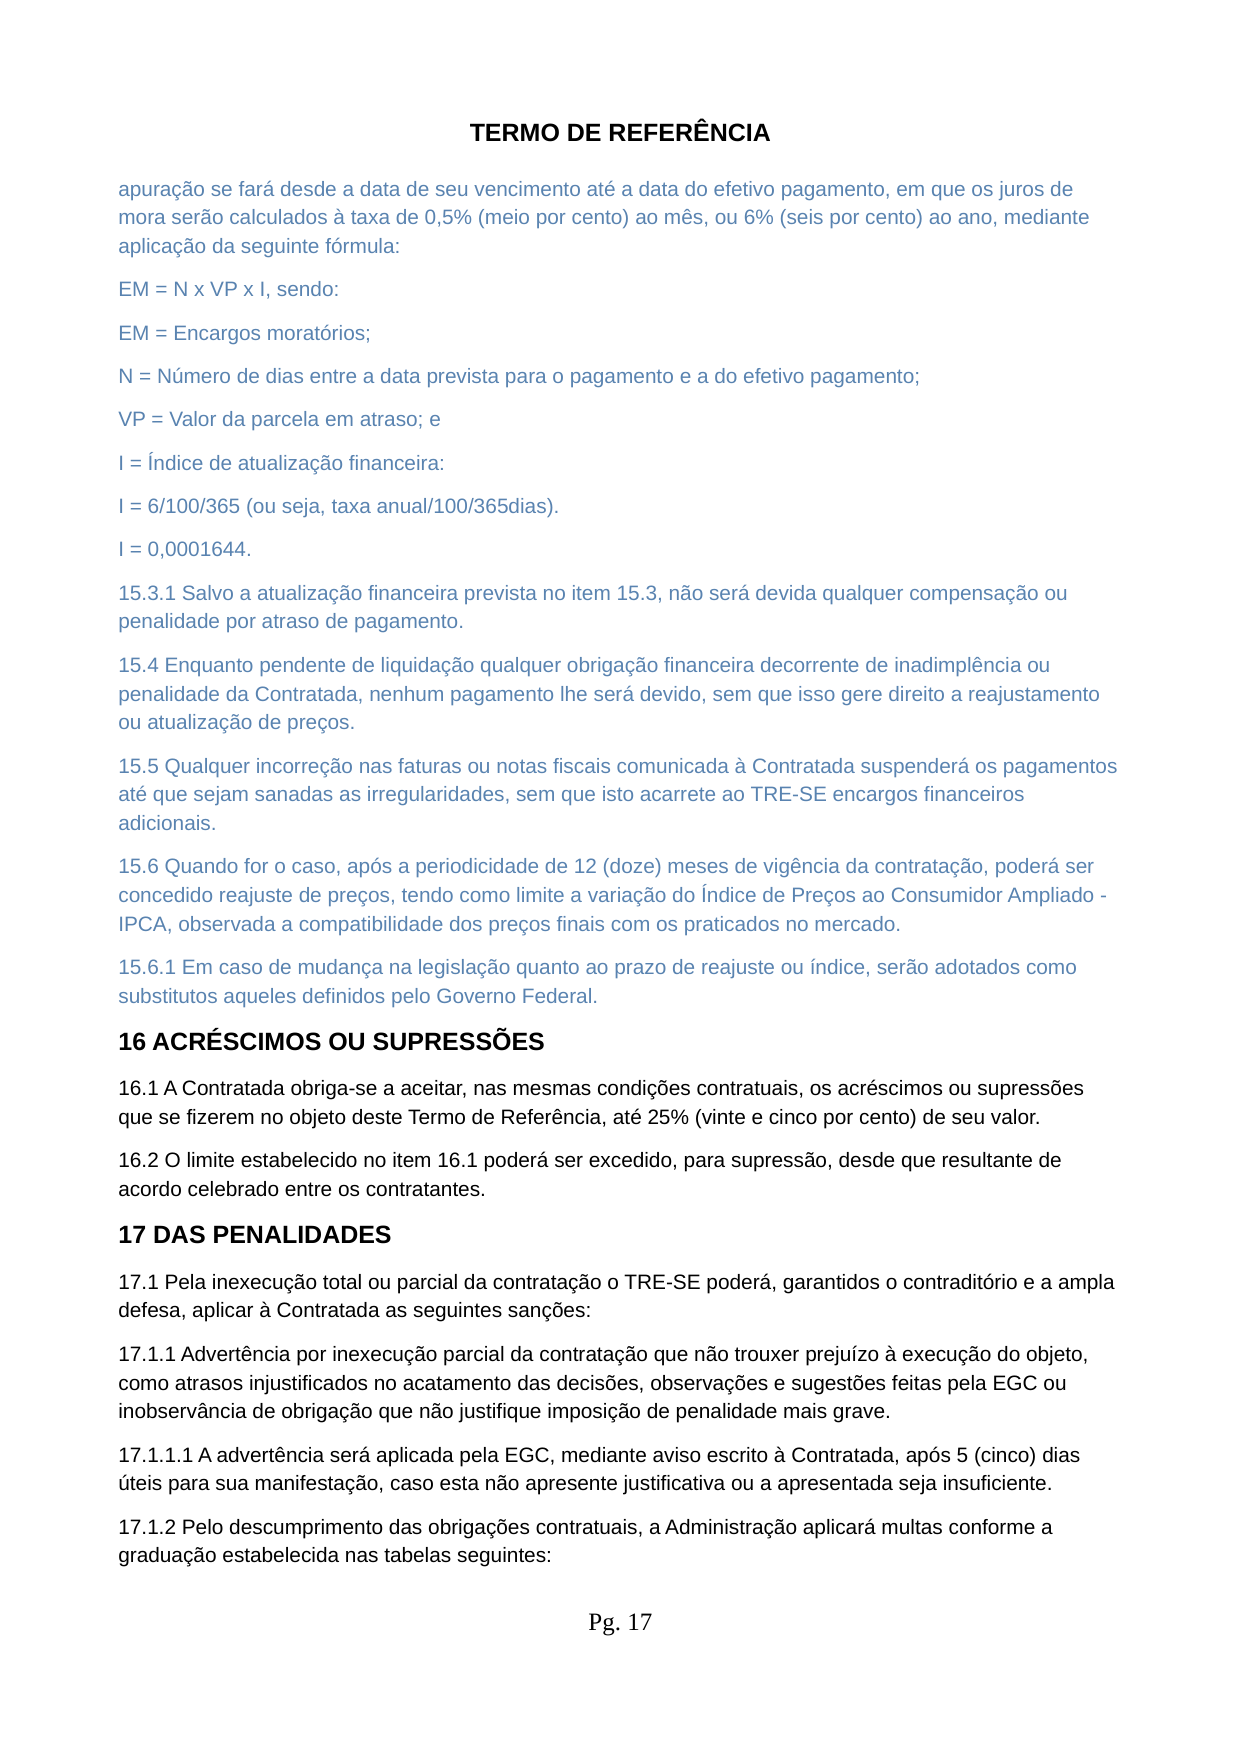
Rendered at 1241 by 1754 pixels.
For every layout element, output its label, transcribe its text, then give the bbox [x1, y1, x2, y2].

text 15.3.1 Salvo a atualização financeira prevista no item 15.3, não será devida qualquer compensação ou penalidade por atraso de pagamento. [118, 581, 1122, 633]
text I = 0,0001644. [118, 537, 1122, 561]
text I = 6/100/365 (ou seja, taxa anual/100/365dias). [118, 494, 1122, 518]
text EM = N x VP x I, sendo: [118, 277, 1122, 301]
text 15.4 Enquanto pendente de liquidação qualquer obrigação financeira decorrente de inadimplência ou penalidade da Contratada, nenhum pagamento lhe será devido, sem que isso gere direito a reajustamento ou atualização de preços. [118, 653, 1122, 734]
text N = Número de dias entre a data prevista para o pagamento e a do efetivo pagamento; [118, 364, 1122, 388]
text 16.1 A Contratada obriga-se a aceitar, nas mesmas condições contratuais, os acréscimos ou supressões que se fizerem no objeto deste Termo de Referência, até 25% (vinte e cinco por cento) de seu valor. [118, 1076, 1122, 1129]
text 16.2 O limite estabelecido no item 16.1 poderá ser excedido, para supressão, desde que resultante de acordo celebrado entre os contratantes. [118, 1148, 1122, 1201]
text 17.1.1 Advertência por inexecução parcial da contratação que não trouxer prejuízo à execução do objeto, como atrasos injustificados no acatamento das decisões, observações e sugestões feitas pela EGC ou inobservância de obrigação que não justifique imposição de penalidade mais grave. [118, 1342, 1122, 1423]
text I = Índice de atualização financeira: [118, 451, 1122, 474]
text VP = Valor da parcela em atraso; e [118, 407, 1122, 431]
text 17.1.2 Pelo descumprimento das obrigações contratuais, a Administração aplicará multas conforme a graduação estabelecida nas tabelas seguintes: [118, 1514, 1122, 1567]
text 17 DAS PENALIDADES [118, 1220, 1122, 1249]
text 16 ACRÉSCIMOS OU SUPRESSÕES [118, 1027, 1122, 1056]
text 17.1 Pela inexecução total ou parcial da contratação o TRE-SE poderá, garantidos o contraditório e a ampla defesa, aplicar à Contratada as seguintes sanções: [118, 1269, 1122, 1322]
text 15.5 Qualquer incorreção nas faturas ou notas fiscais comunicada à Contratada suspenderá os pagamentos até que sejam sanadas as irregularidades, sem que isto acarrete ao TRE-SE encargos financeiros adicionais. [118, 753, 1122, 835]
text 15.6 Quando for o caso, após a periodicidade de 12 (doze) meses de vigência da contratação, poderá ser concedido reajuste de preços, tendo como limite a variação do Índice de Preços ao Consumidor Ampliado - IPCA, observada a compatibilidade dos preços finais com os praticados no mercado. [118, 854, 1122, 936]
text 15.6.1 Em caso de mudança na legislação quanto ao prazo de reajuste ou índice, serão adotados como substitutos aqueles definidos pelo Governo Federal. [118, 955, 1122, 1008]
text apuração se fará desde a data de seu vencimento até a data do efetivo pagamento, em que os juros de mora serão calculados à taxa de 0,5% (meio por cento) ao mês, ou 6% (seis por cento) ao ano, mediante aplicação da seguinte fórmula: [118, 176, 1122, 258]
text EM = Encargos moratórios; [118, 321, 1122, 344]
text 17.1.1.1 A advertência será aplicada pela EGC, mediante aviso escrito à Contratada, após 5 (cinco) dias úteis para sua manifestação, caso esta não apresente justificativa ou a apresentada seja insuficiente. [118, 1442, 1122, 1495]
